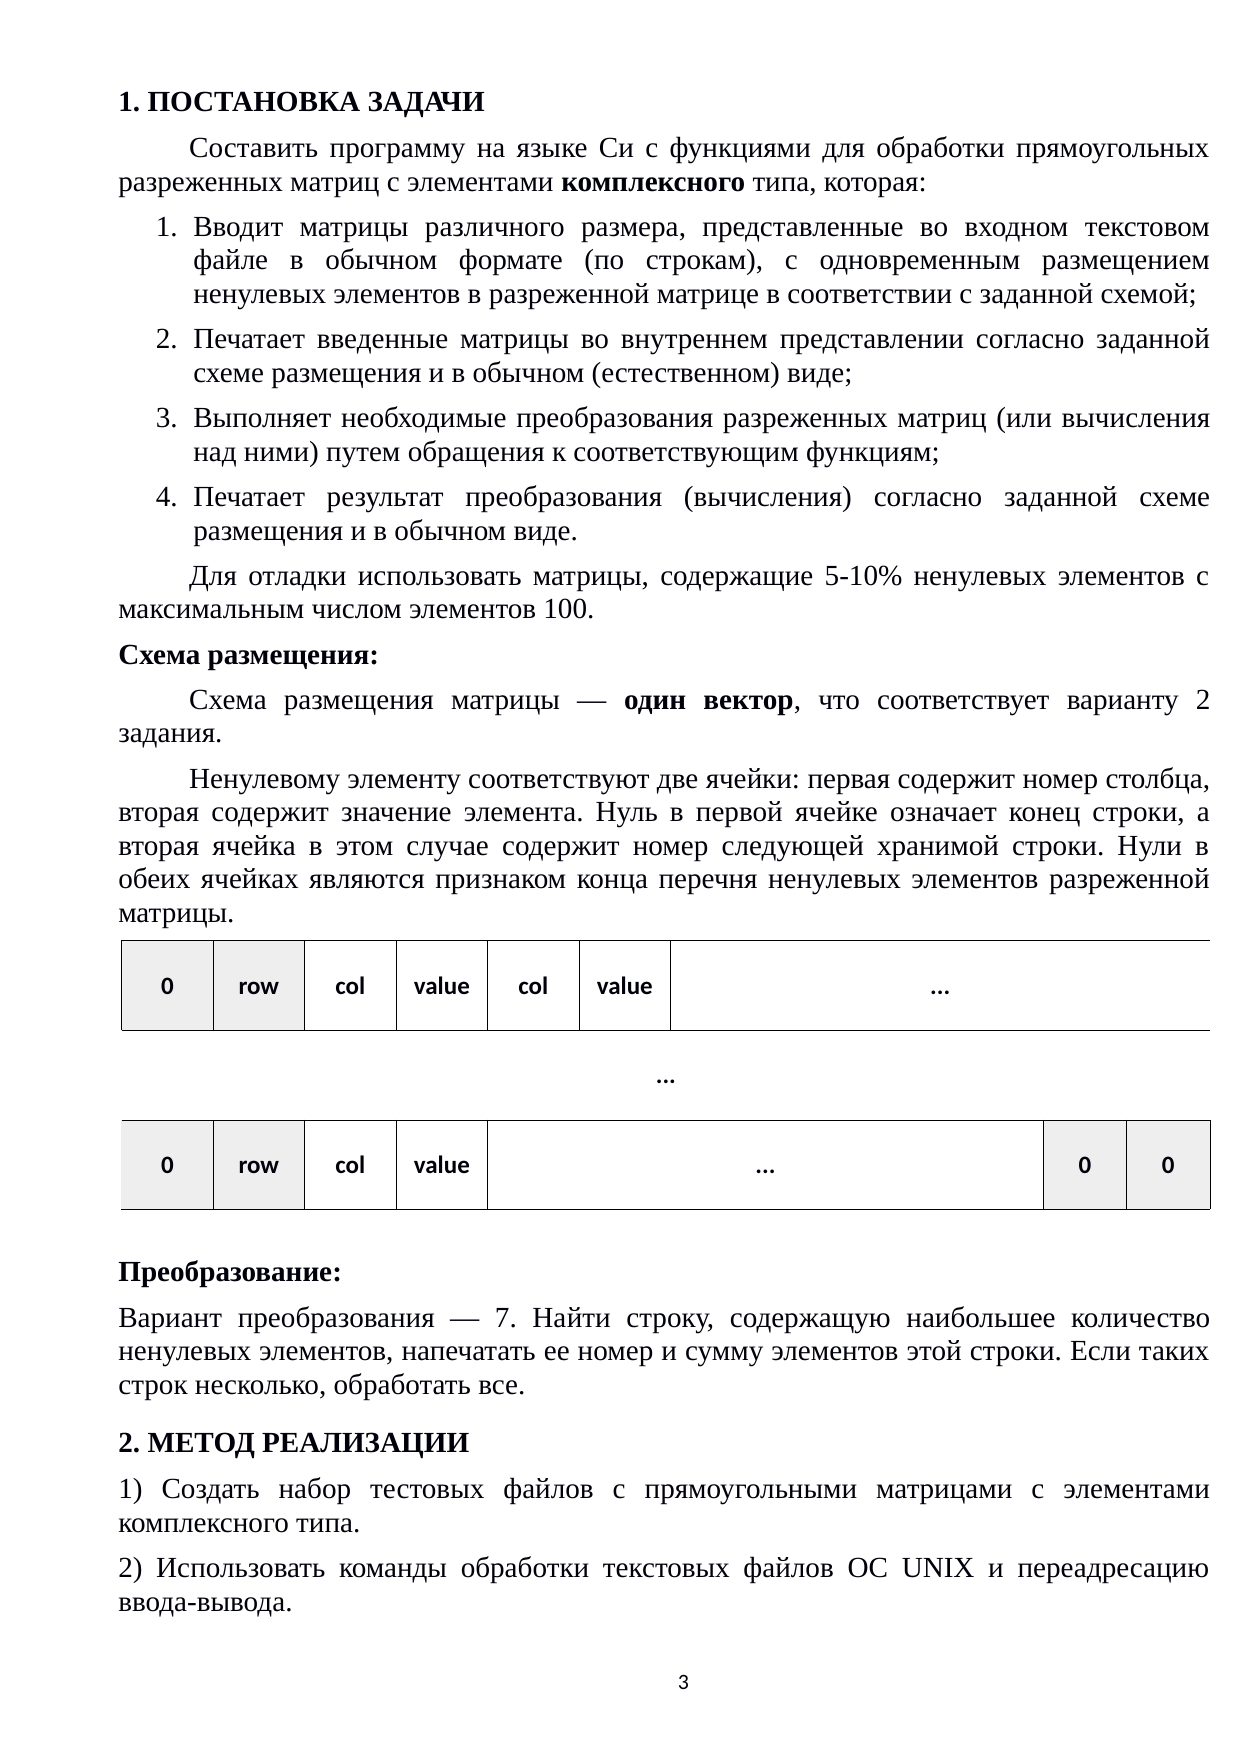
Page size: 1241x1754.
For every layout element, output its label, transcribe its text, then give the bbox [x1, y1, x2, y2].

list Вводит матрицы различного размера, представленные во входном текстовом файле в обычном формате (по строкам), с одновременным размещением ненулевых элементов в разреженной матрице в соответствии с заданной схемой; [156, 209, 1211, 309]
table_header value [580, 941, 670, 1030]
text Преобразование: [118, 1254, 1211, 1288]
table_header 0 [122, 941, 213, 1030]
list Печатает введенные матрицы во внутреннем представлении согласно заданной схеме размещения и в обычном (естественном) виде; [156, 321, 1211, 388]
table_cell value [397, 1121, 487, 1209]
text Для отладки использовать матрицы, содержащие 5-10% ненулевых элементов с максимальным числом элементов 100. [118, 558, 1211, 625]
table_header row [214, 941, 304, 1030]
table_header value [397, 941, 487, 1030]
text 2) Использовать команды обработки текстовых файлов OC UNIX и переадресацию ввода-вывода. [118, 1550, 1211, 1617]
text Составить программу на языке Си с функциями для обработки прямоугольных разреженных матриц с элементами комплексного типа, которая: [118, 130, 1211, 197]
table_cell ... [488, 1121, 1043, 1209]
table_cell ... [121, 1031, 1210, 1119]
text Схема размещения: [118, 637, 1211, 670]
table_header ... [671, 941, 1210, 1030]
subtitle 2. Метод реализации [118, 1426, 1211, 1459]
text Вариант преобразования — 7. Найти строку, содержащую наибольшее количество ненулевых элементов, напечатать ее номер и сумму элементов этой строки. Если таких строк несколько, обработать все. [118, 1300, 1211, 1401]
table_cell 0 [1044, 1121, 1126, 1209]
text 1) Создать набор тестовых файлов с прямоугольными матрицами с элементами комплексного типа. [118, 1472, 1211, 1539]
table_cell 0 [121, 1121, 213, 1209]
table_cell col [305, 1121, 396, 1209]
text Ненулевому элементу соответствуют две ячейки: первая содержит номер столбца, вторая содержит значение элемента. Нуль в первой ячейке означает конец строки, а вторая ячейка в этом случае содержит номер следующей хранимой строки. Нули в обеих ячейках являются признаком конца перечня ненулевых элементов разреженной матрицы. [118, 761, 1211, 929]
table_header col [305, 941, 396, 1030]
list Печатает результат преобразования (вычисления) согласно заданной схеме размещения и в обычном виде. [156, 479, 1211, 546]
table_cell 0 [1127, 1121, 1210, 1209]
subtitle 1. Постановка задачи [118, 84, 1211, 118]
table_header col [488, 941, 579, 1030]
list Выполняет необходимые преобразования разреженных матриц (или вычисления над ними) путем обращения к соответствующим функциям; [156, 400, 1211, 467]
table_cell row [214, 1121, 304, 1209]
text Схема размещения матрицы — один вектор, что соответствует варианту 2 задания. [118, 682, 1211, 749]
